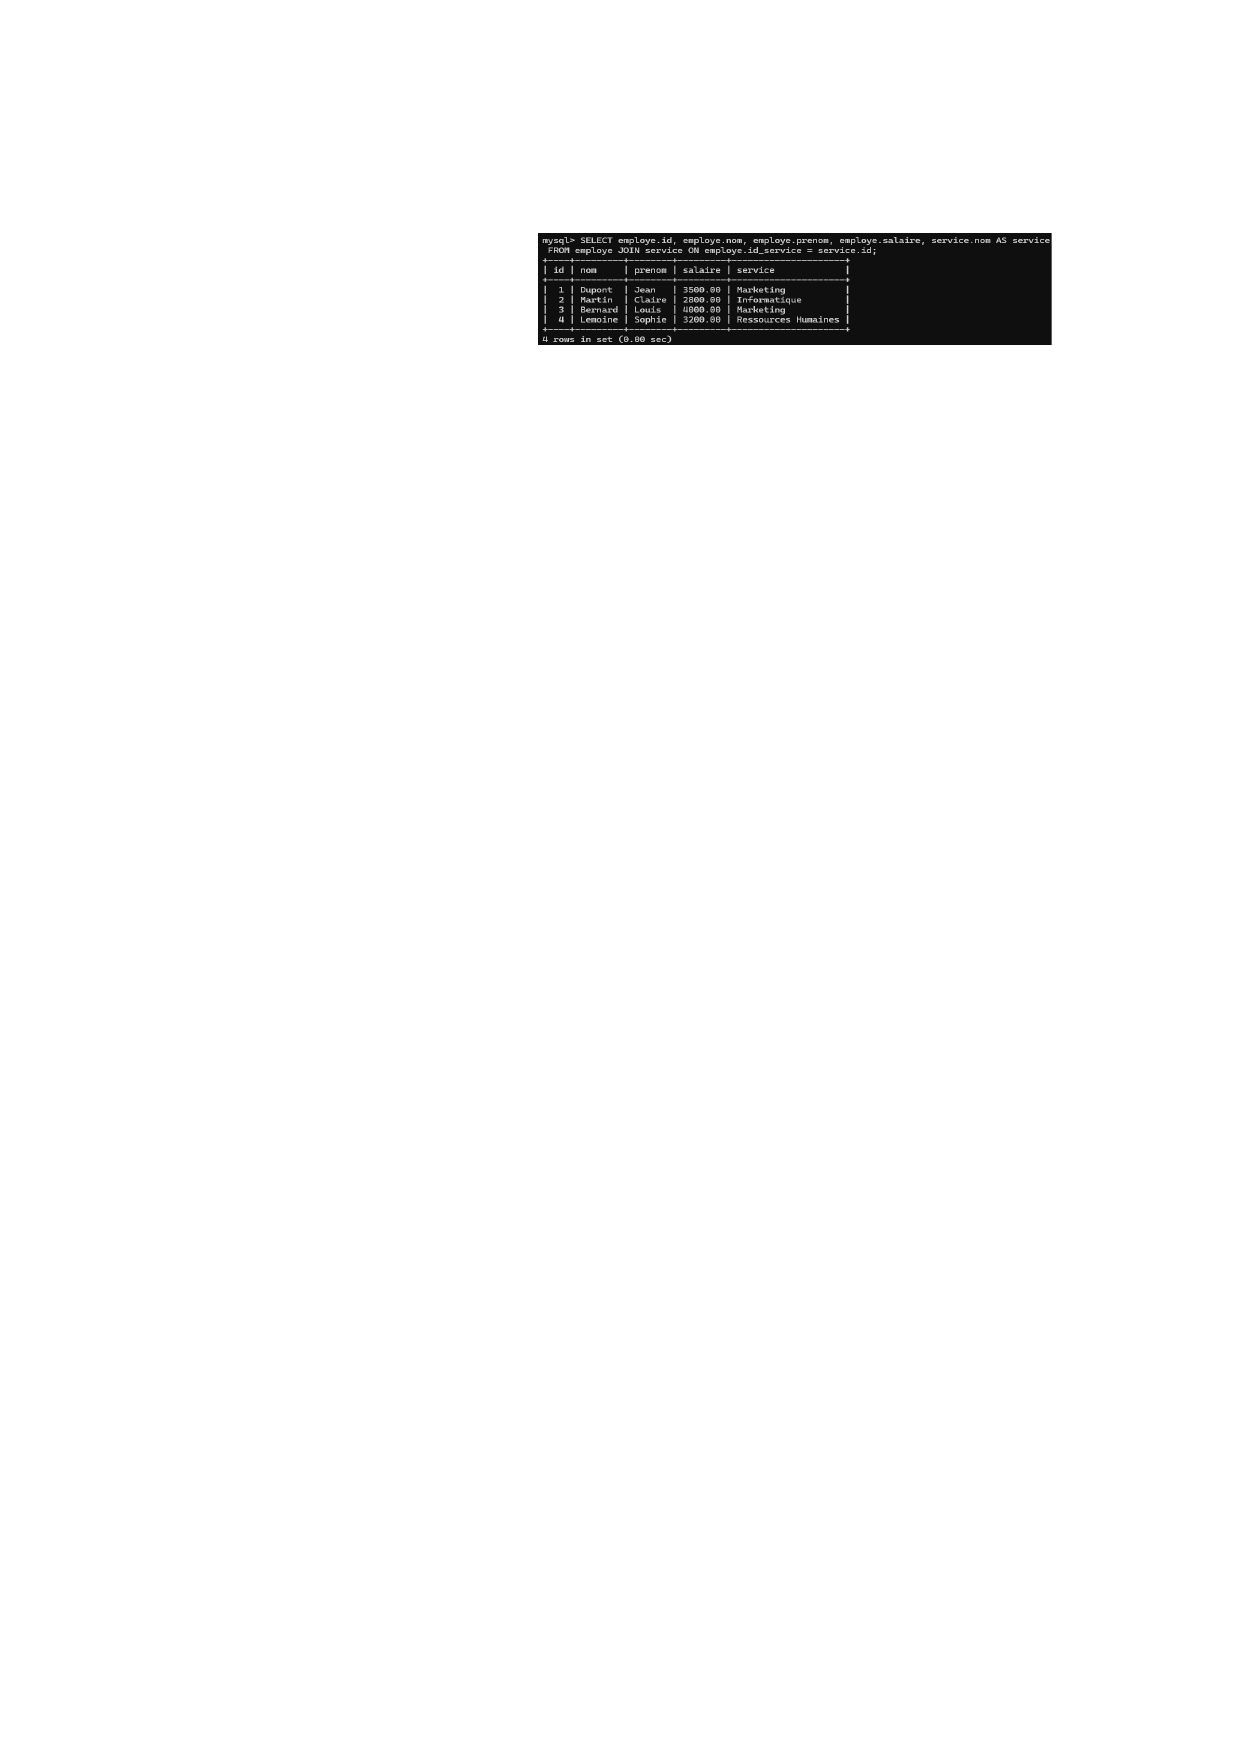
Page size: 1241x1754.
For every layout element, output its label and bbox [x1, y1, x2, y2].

picture [538, 233, 1052, 345]
